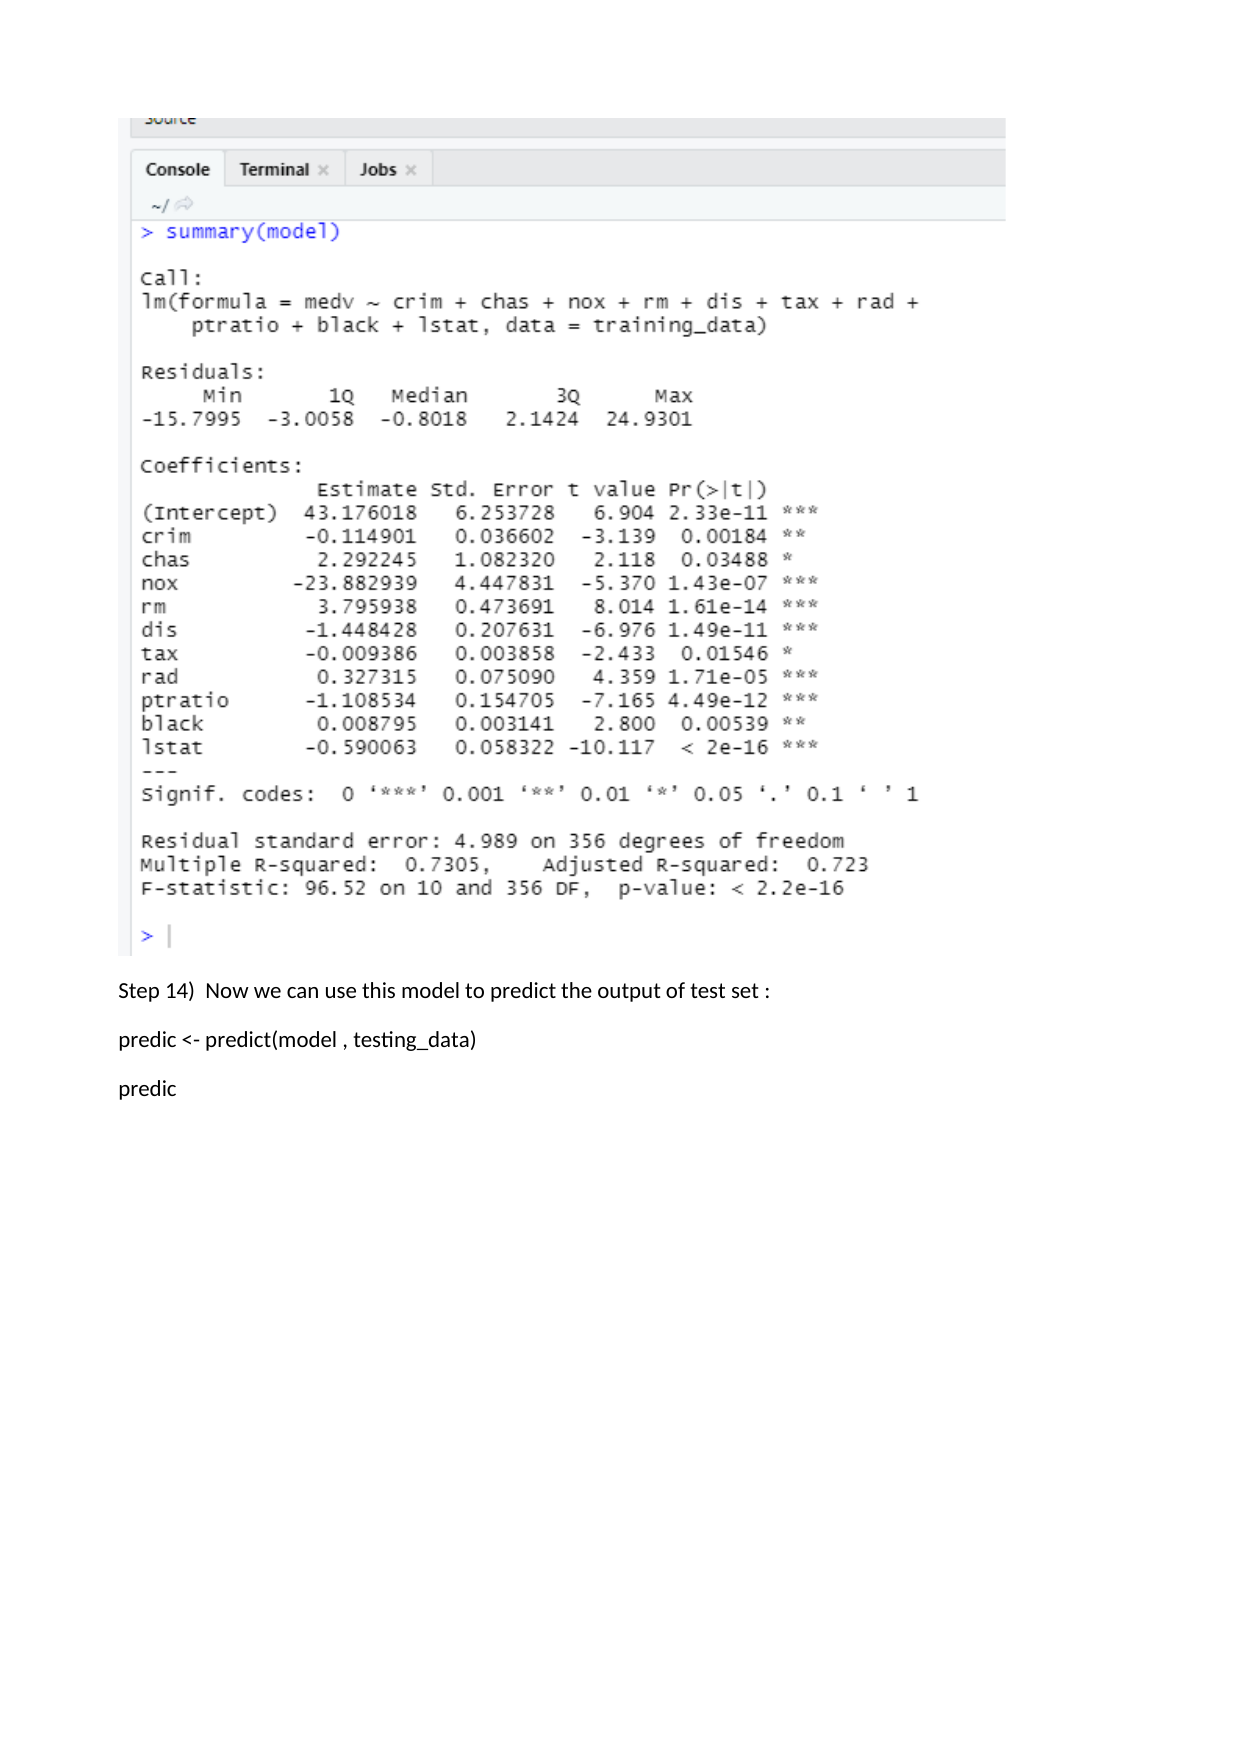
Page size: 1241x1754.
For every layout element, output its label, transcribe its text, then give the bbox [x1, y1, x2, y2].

text predic [118, 1074, 1122, 1102]
text Step 14) Now we can use this model to predict the output of test set : [118, 976, 1122, 1004]
text predic <- predict(model , testing_data) [118, 1025, 1122, 1053]
